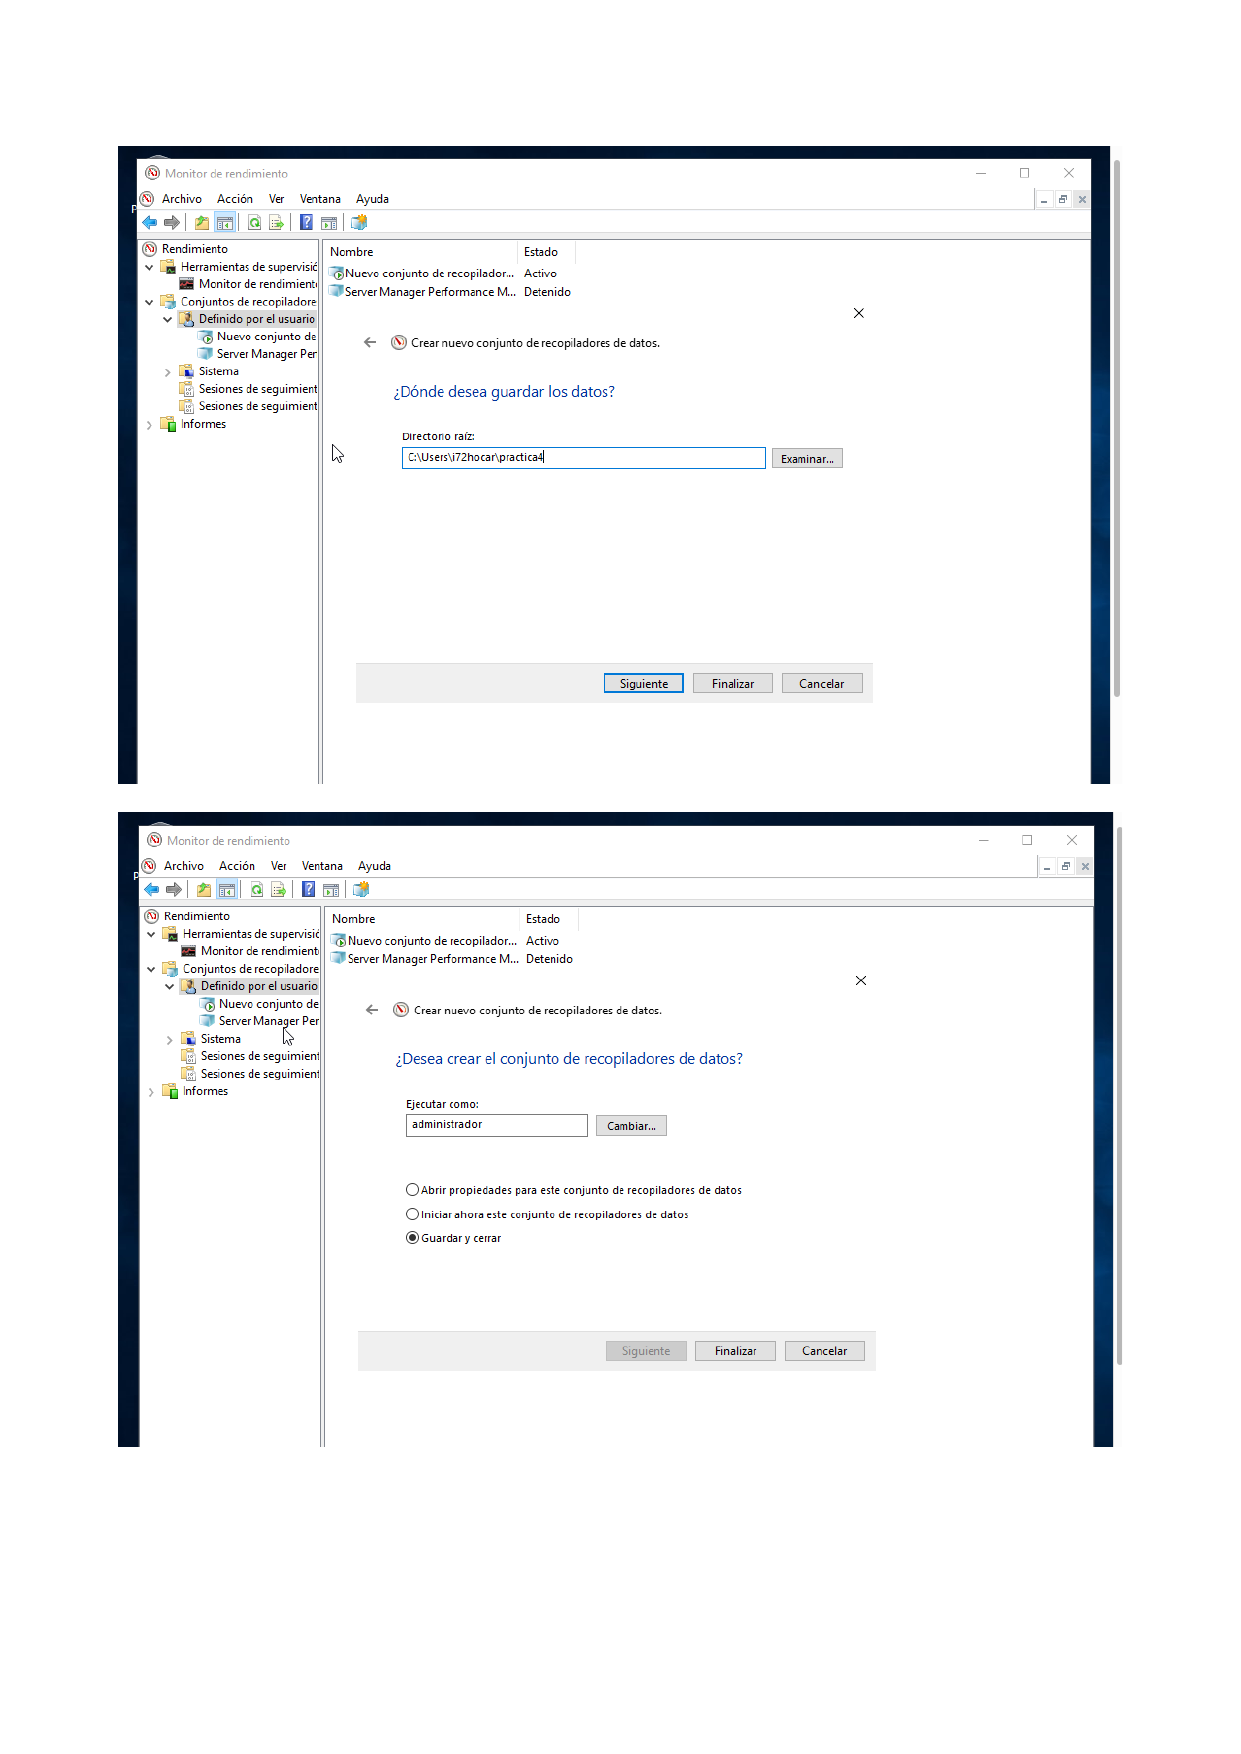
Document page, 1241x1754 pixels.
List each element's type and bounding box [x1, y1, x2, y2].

picture [118, 146, 1123, 784]
picture [118, 812, 1123, 1447]
